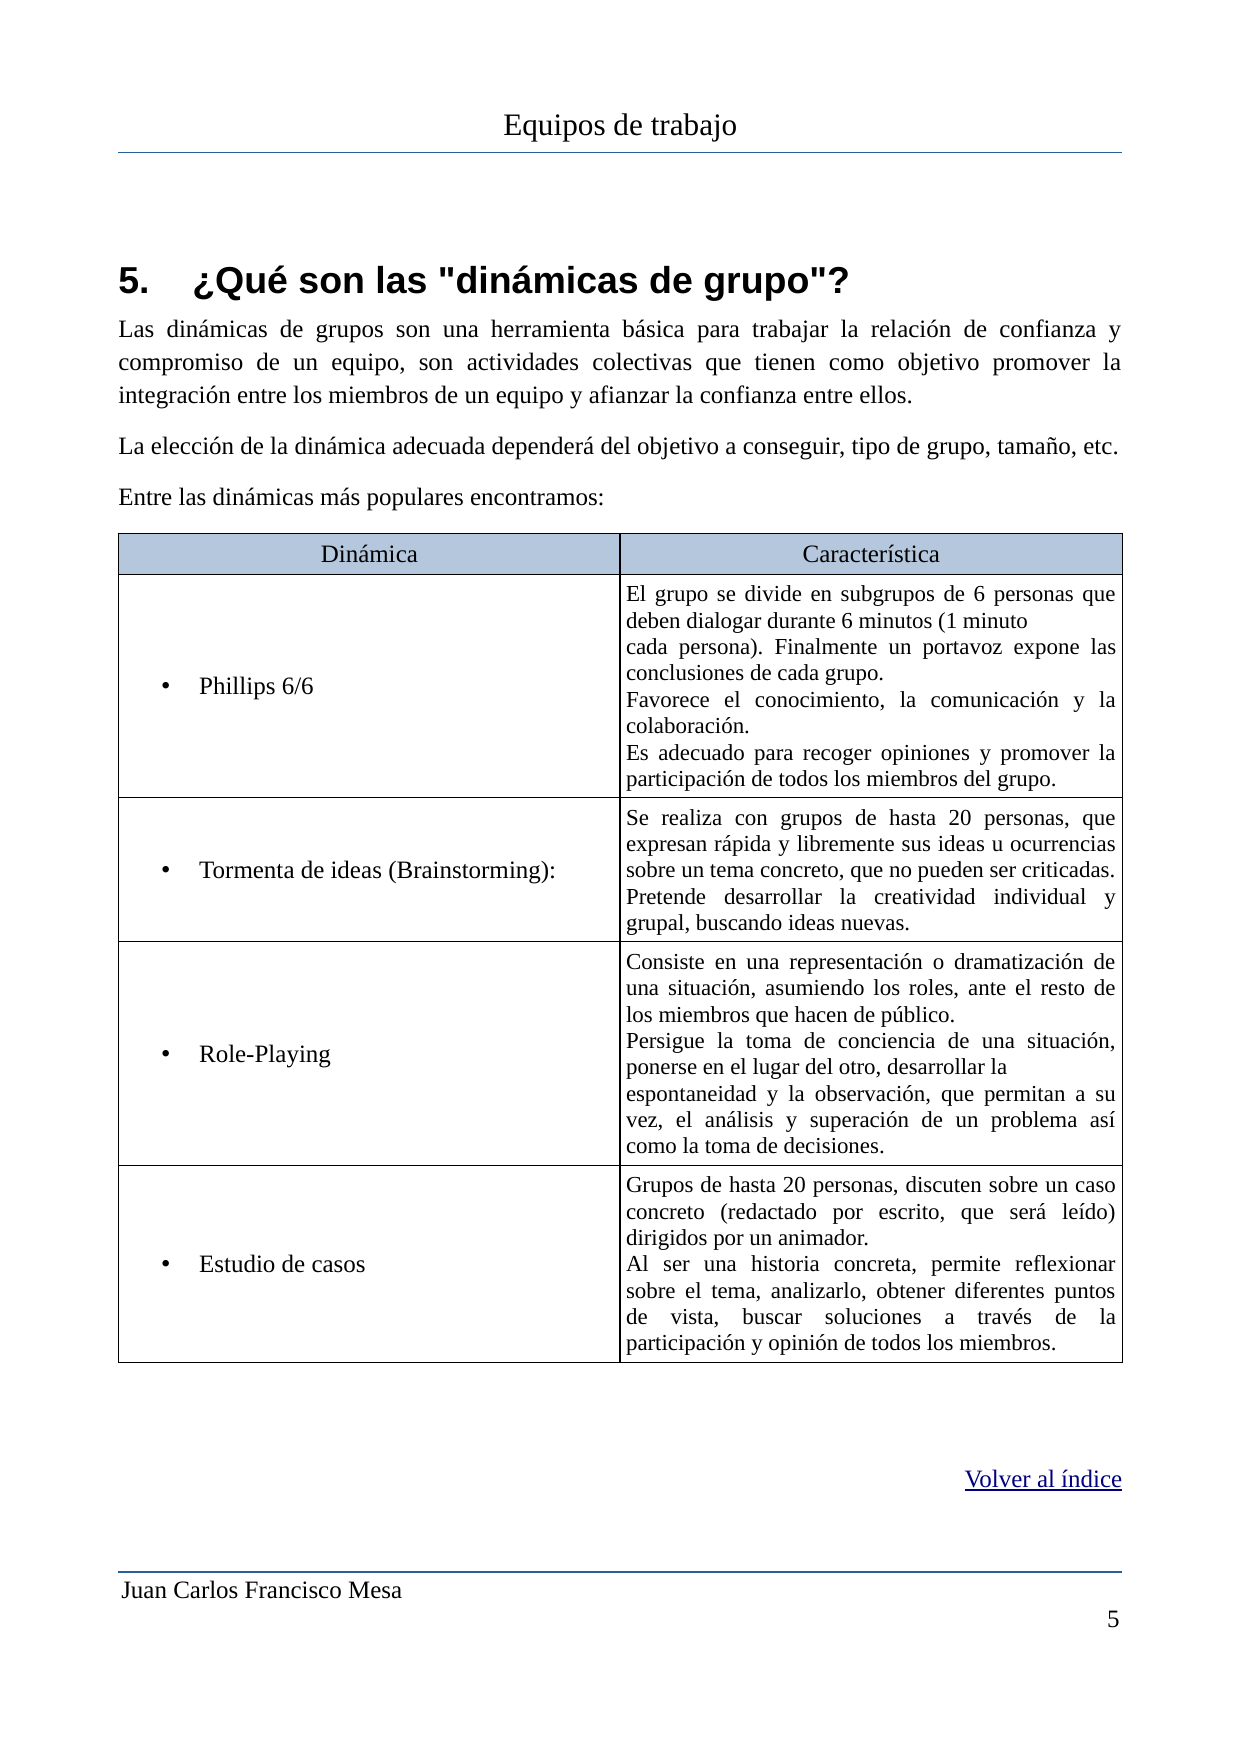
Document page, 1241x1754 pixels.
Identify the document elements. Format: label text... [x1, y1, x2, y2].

table_cell Estudio de casos [119, 1166, 619, 1362]
table_cell Grupos de hasta 20 personas, discuten sobre un caso concreto (redactado por escrito, que será leído) dirigidos por un animador. Al ser una historia concreta, permite reflexionar sobre el tema, analizarlo, obtener diferentes puntos de vista, buscar soluciones a través de la participación y opinión de todos los miembros. [621, 1166, 1122, 1362]
text Entre las dinámicas más populares encontramos: [118, 482, 1122, 510]
text Las dinámicas de grupos son una herramienta básica para trabajar la relación de confianza y compromiso de un equipo, son actividades colectivas que tienen como objetivo promover la integración entre los miembros de un equipo y afianzar la confianza entre ellos. [118, 314, 1122, 409]
subtitle ¿Qué son las "dinámicas de grupo"? [118, 258, 1122, 302]
table_cell Role-Playing [119, 942, 619, 1164]
text Volver al índice [118, 1464, 1122, 1493]
table_cell Phillips 6/6 [119, 575, 619, 797]
table_cell Consiste en una representación o dramatización de una situación, asumiendo los roles, ante el resto de los miembros que hacen de público. Persigue la toma de conciencia de una situación, ponerse en el lugar del otro, desarrollar la espontaneidad y la observación, que permitan a su vez, el análisis y superación de un problema así como la toma de decisiones. [621, 942, 1122, 1164]
table_cell Se realiza con grupos de hasta 20 personas, que expresan rápida y libremente sus ideas u ocurrencias sobre un tema concreto, que no pueden ser criticadas. Pretende desarrollar la creatividad individual y grupal, buscando ideas nuevas. [621, 798, 1122, 941]
table_cell Tormenta de ideas (Brainstorming): [119, 798, 619, 941]
table_header Dinámica [119, 534, 619, 574]
table_cell El grupo se divide en subgrupos de 6 personas que deben dialogar durante 6 minutos (1 minuto cada persona). Finalmente un portavoz expone las conclusiones de cada grupo. Favorece el conocimiento, la comunicación y la colaboración. Es adecuado para recoger opiniones y promover la participación de todos los miembros del grupo. [621, 575, 1122, 797]
table_header Característica [621, 534, 1122, 574]
text La elección de la dinámica adecuada dependerá del objetivo a conseguir, tipo de grupo, tamaño, etc. [118, 431, 1122, 460]
